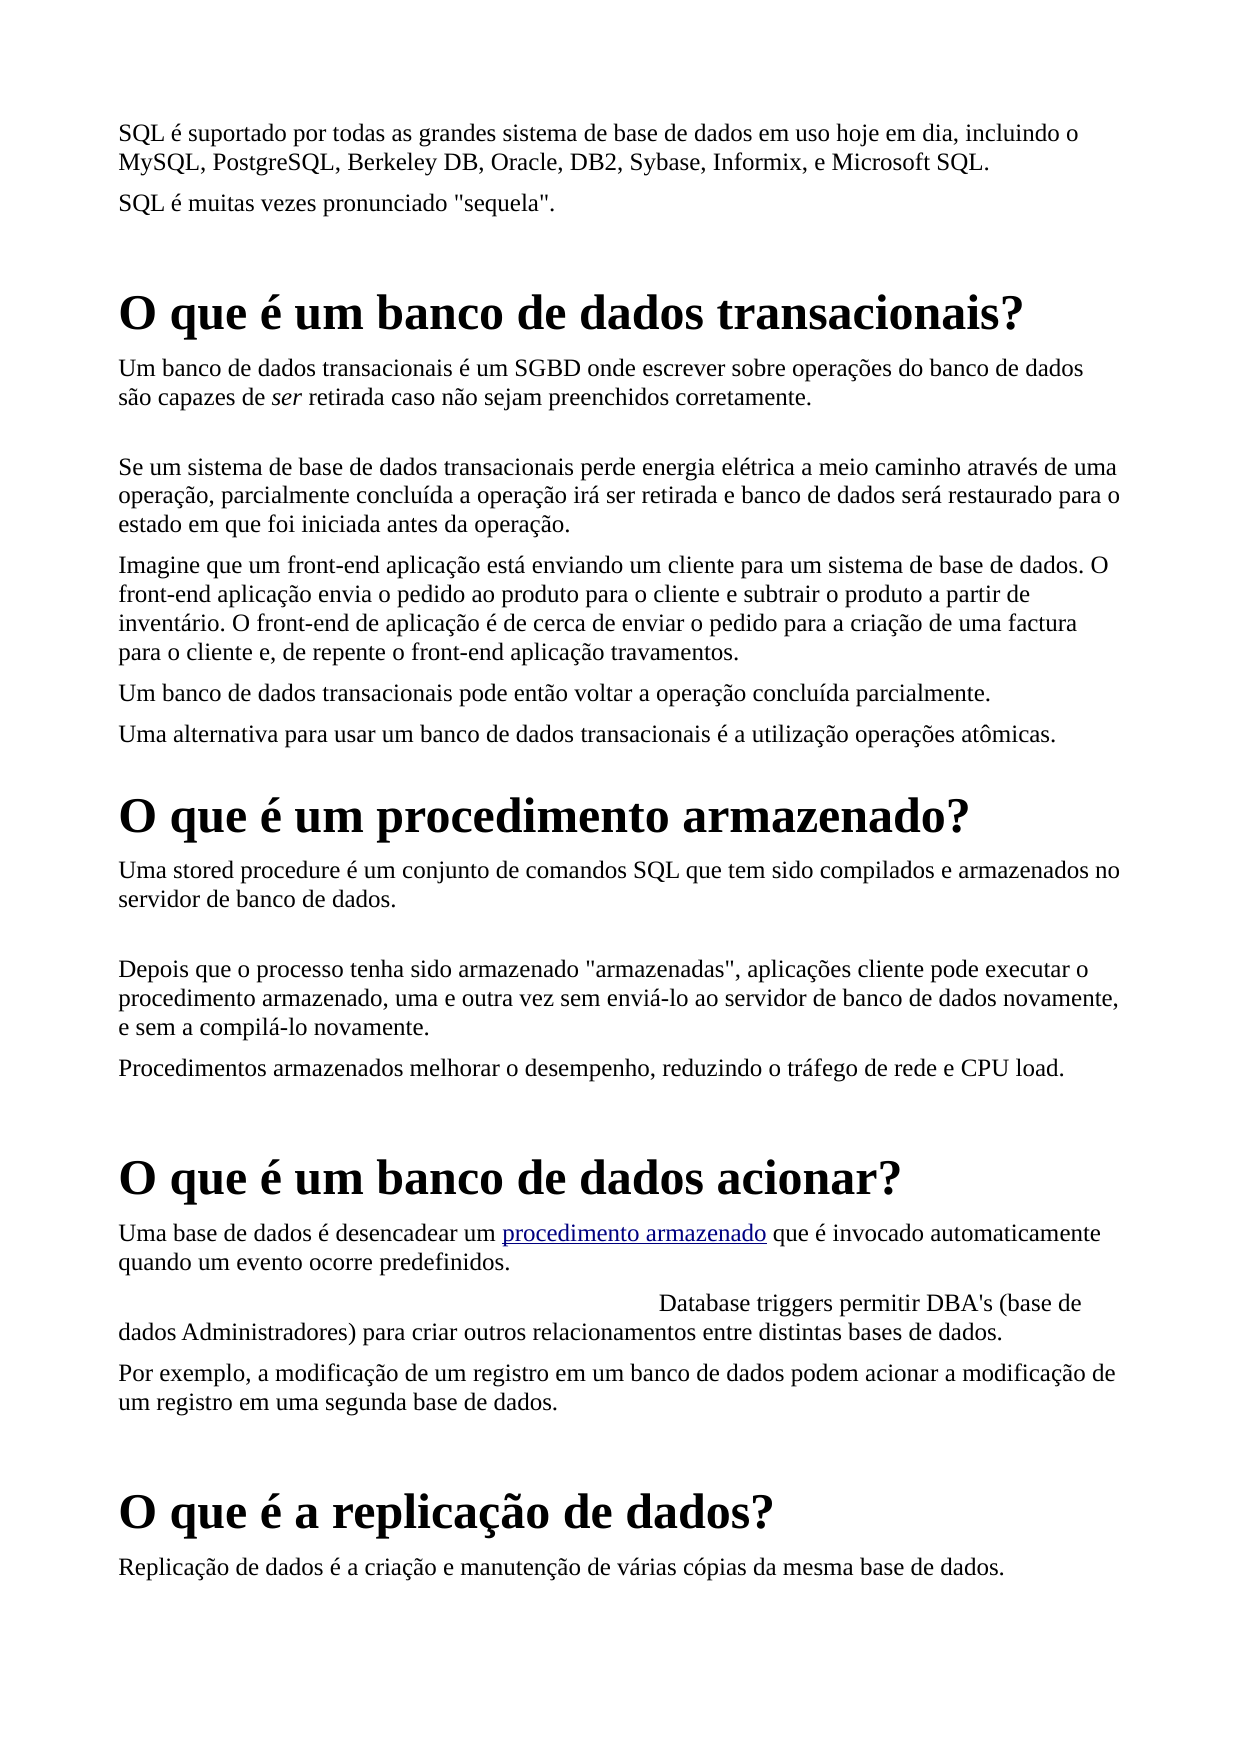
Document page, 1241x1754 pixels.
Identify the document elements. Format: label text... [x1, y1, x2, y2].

text SQL é muitas vezes pronunciado "sequela". [118, 188, 1122, 217]
text Uma base de dados é desencadear um procedimento armazenado que é invocado automaticamente quando um evento ocorre predefinidos. [118, 1218, 1122, 1276]
subtitle O que é a replicação de dados? [118, 1482, 1122, 1539]
subtitle O que é um procedimento armazenado? [118, 786, 1122, 843]
text Procedimentos armazenados melhorar o desempenho, reduzindo o tráfego de rede e CPU load. [118, 1053, 1122, 1082]
text Por exemplo, a modificação de um registro em um banco de dados podem acionar a modificação de um registro em uma segunda base de dados. [118, 1358, 1122, 1416]
text Se um sistema de base de dados transacionais perde energia elétrica a meio caminho através de uma operação, parcialmente concluída a operação irá ser retirada e banco de dados será restaurado para o estado em que foi iniciada antes da operação. [118, 452, 1122, 538]
text Um banco de dados transacionais pode então voltar a operação concluída parcialmente. [118, 678, 1122, 707]
subtitle O que é um banco de dados acionar? [118, 1148, 1122, 1206]
text Uma stored procedure é um conjunto de comandos SQL que tem sido compilados e armazenados no servidor de banco de dados. [118, 856, 1122, 913]
subtitle O que é um banco de dados transacionais? [118, 283, 1122, 341]
text Database triggers permitir DBA's (base de dados Administradores) para criar outros relacionamentos entre distintas bases de dados. [118, 1288, 1122, 1346]
text Replicação de dados é a criação e manutenção de várias cópias da mesma base de dados. [118, 1552, 1122, 1581]
text Imagine que um front-end aplicação está enviando um cliente para um sistema de base de dados. O front-end aplicação envia o pedido ao produto para o cliente e subtrair o produto a partir de inventário. O front-end de aplicação é de cerca de enviar o pedido para a criação de uma factura para o cliente e, de repente o front-end aplicação travamentos. [118, 551, 1122, 666]
text SQL é suportado por todas as grandes sistema de base de dados em uso hoje em dia, incluindo o MySQL, PostgreSQL, Berkeley DB, Oracle, DB2, Sybase, Informix, e Microsoft SQL. [118, 118, 1122, 176]
text Uma alternativa para usar um banco de dados transacionais é a utilização operações atômicas. [118, 719, 1122, 748]
text Um banco de dados transacionais é um SGBD onde escrever sobre operações do banco de dados são capazes de ser retirada caso não sejam preenchidos corretamente. [118, 353, 1122, 411]
text Depois que o processo tenha sido armazenado "armazenadas", aplicações cliente pode executar o procedimento armazenado, uma e outra vez sem enviá-lo ao servidor de banco de dados novamente, e sem a compilá-lo novamente. [118, 954, 1122, 1041]
table_header [118, 1288, 659, 1293]
